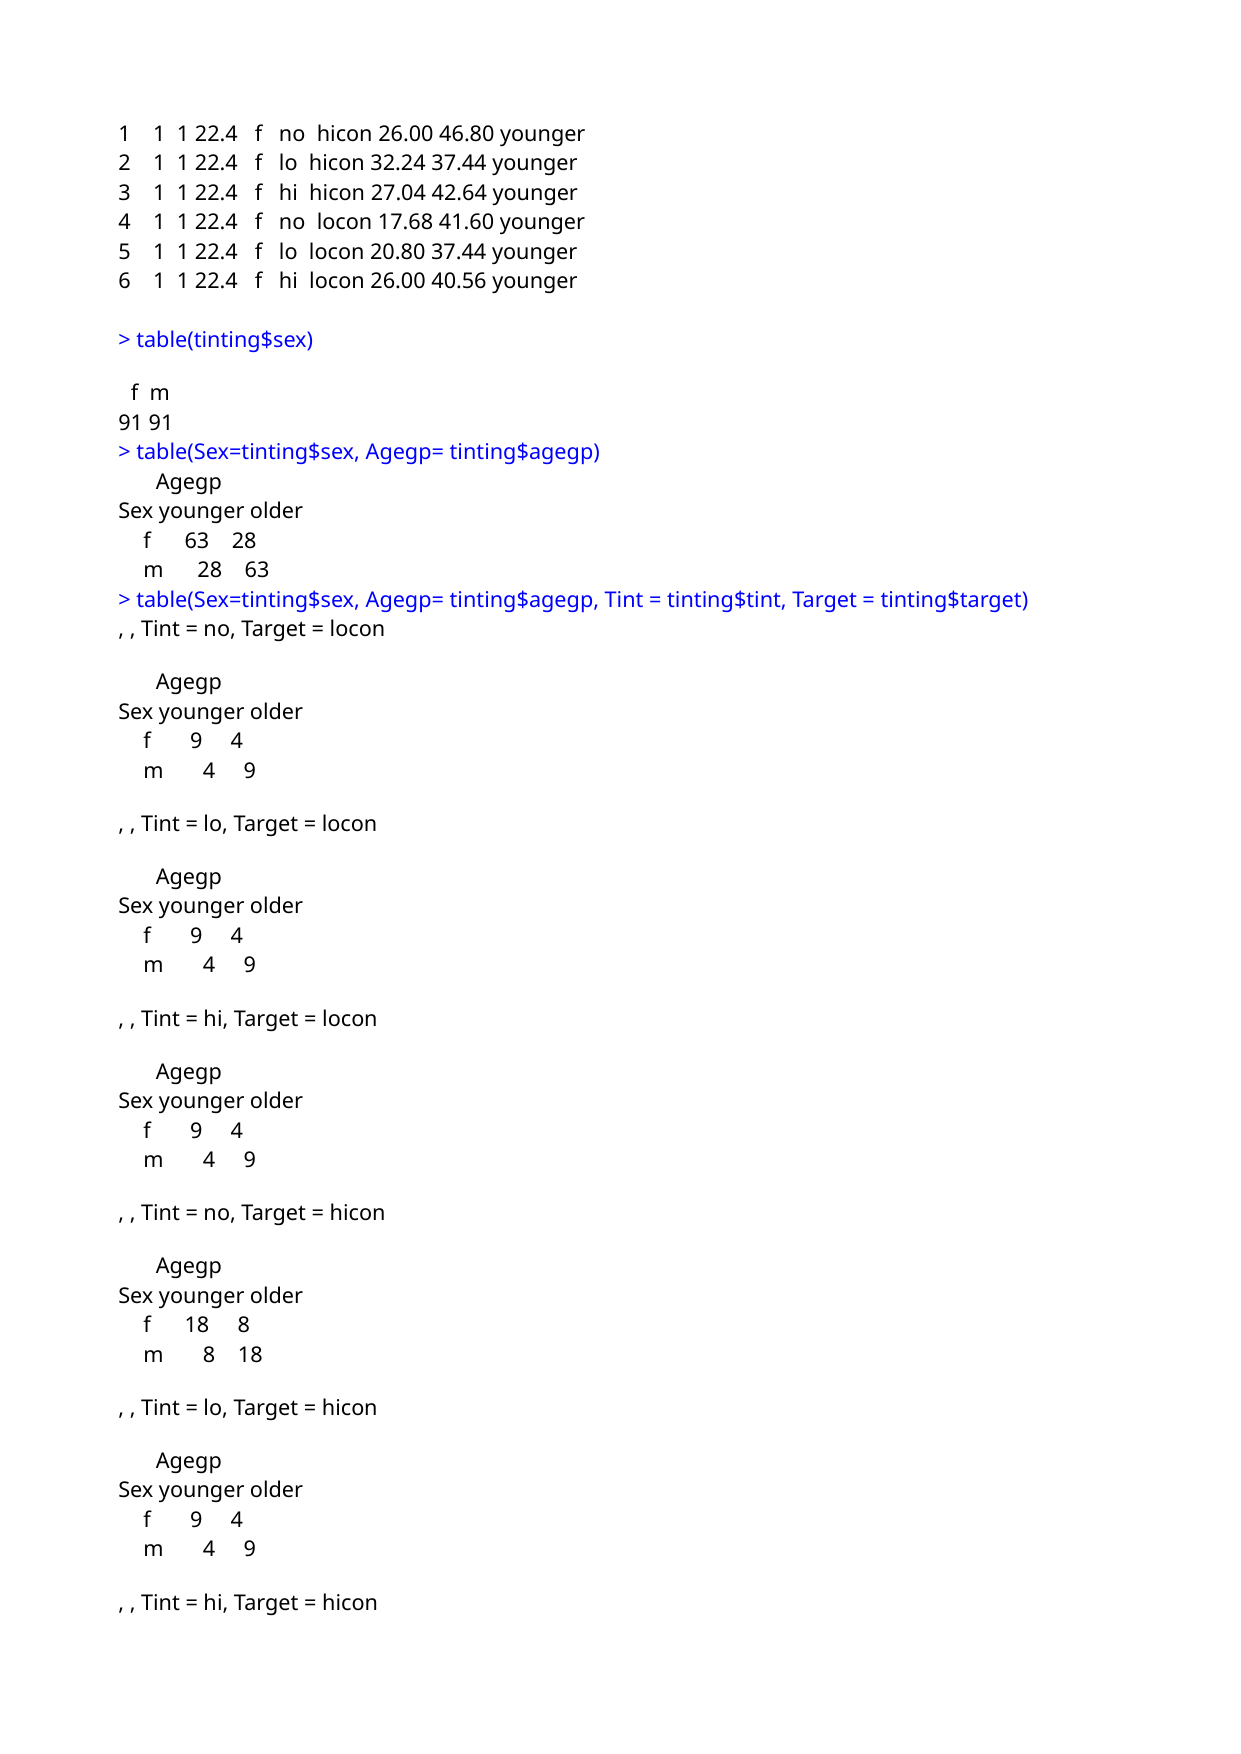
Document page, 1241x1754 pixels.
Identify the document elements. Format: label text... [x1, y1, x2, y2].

text Sex younger older [118, 496, 1122, 525]
text f 9 4 [118, 726, 1122, 755]
text Sex younger older [118, 696, 1122, 726]
text Sex younger older [118, 1280, 1122, 1309]
text 1 1 1 22.4 f no hicon 26.00 46.80 younger [118, 118, 1122, 148]
text > table(tinting$sex) [118, 324, 1122, 354]
text , , Tint = lo, Target = locon [118, 808, 1122, 838]
text m 4 9 [118, 755, 1122, 784]
text Agegp [118, 1445, 1122, 1475]
text f 18 8 [118, 1309, 1122, 1339]
text f 9 4 [118, 920, 1122, 950]
text > table(Sex=tinting$sex, Agegp= tinting$agegp, Tint = tinting$tint, Target = tinting$target) [118, 584, 1122, 613]
text m 4 9 [118, 1534, 1122, 1563]
text Agegp [118, 667, 1122, 696]
text m 8 18 [118, 1339, 1122, 1368]
text 5 1 1 22.4 f lo locon 20.80 37.44 younger [118, 236, 1122, 266]
text Agegp [118, 1056, 1122, 1085]
text 3 1 1 22.4 f hi hicon 27.04 42.64 younger [118, 177, 1122, 207]
text > table(Sex=tinting$sex, Agegp= tinting$agegp) [118, 437, 1122, 466]
text f 9 4 [118, 1115, 1122, 1144]
text 6 1 1 22.4 f hi locon 26.00 40.56 younger [118, 266, 1122, 295]
text Agegp [118, 1251, 1122, 1280]
text 91 91 [118, 407, 1122, 437]
text Agegp [118, 861, 1122, 891]
text m 28 63 [118, 554, 1122, 584]
text Sex younger older [118, 1475, 1122, 1504]
text f 9 4 [118, 1504, 1122, 1534]
text , , Tint = hi, Target = locon [118, 1003, 1122, 1032]
text Sex younger older [118, 891, 1122, 920]
text m 4 9 [118, 950, 1122, 979]
text 4 1 1 22.4 f no locon 17.68 41.60 younger [118, 207, 1122, 236]
text Sex younger older [118, 1085, 1122, 1115]
text , , Tint = hi, Target = hicon [118, 1587, 1122, 1616]
text m 4 9 [118, 1144, 1122, 1174]
text Agegp [118, 466, 1122, 496]
text 2 1 1 22.4 f lo hicon 32.24 37.44 younger [118, 148, 1122, 177]
text , , Tint = no, Target = hicon [118, 1197, 1122, 1227]
text , , Tint = lo, Target = hicon [118, 1392, 1122, 1422]
text , , Tint = no, Target = locon [118, 613, 1122, 643]
text f 63 28 [118, 525, 1122, 554]
text f m [118, 378, 1122, 407]
